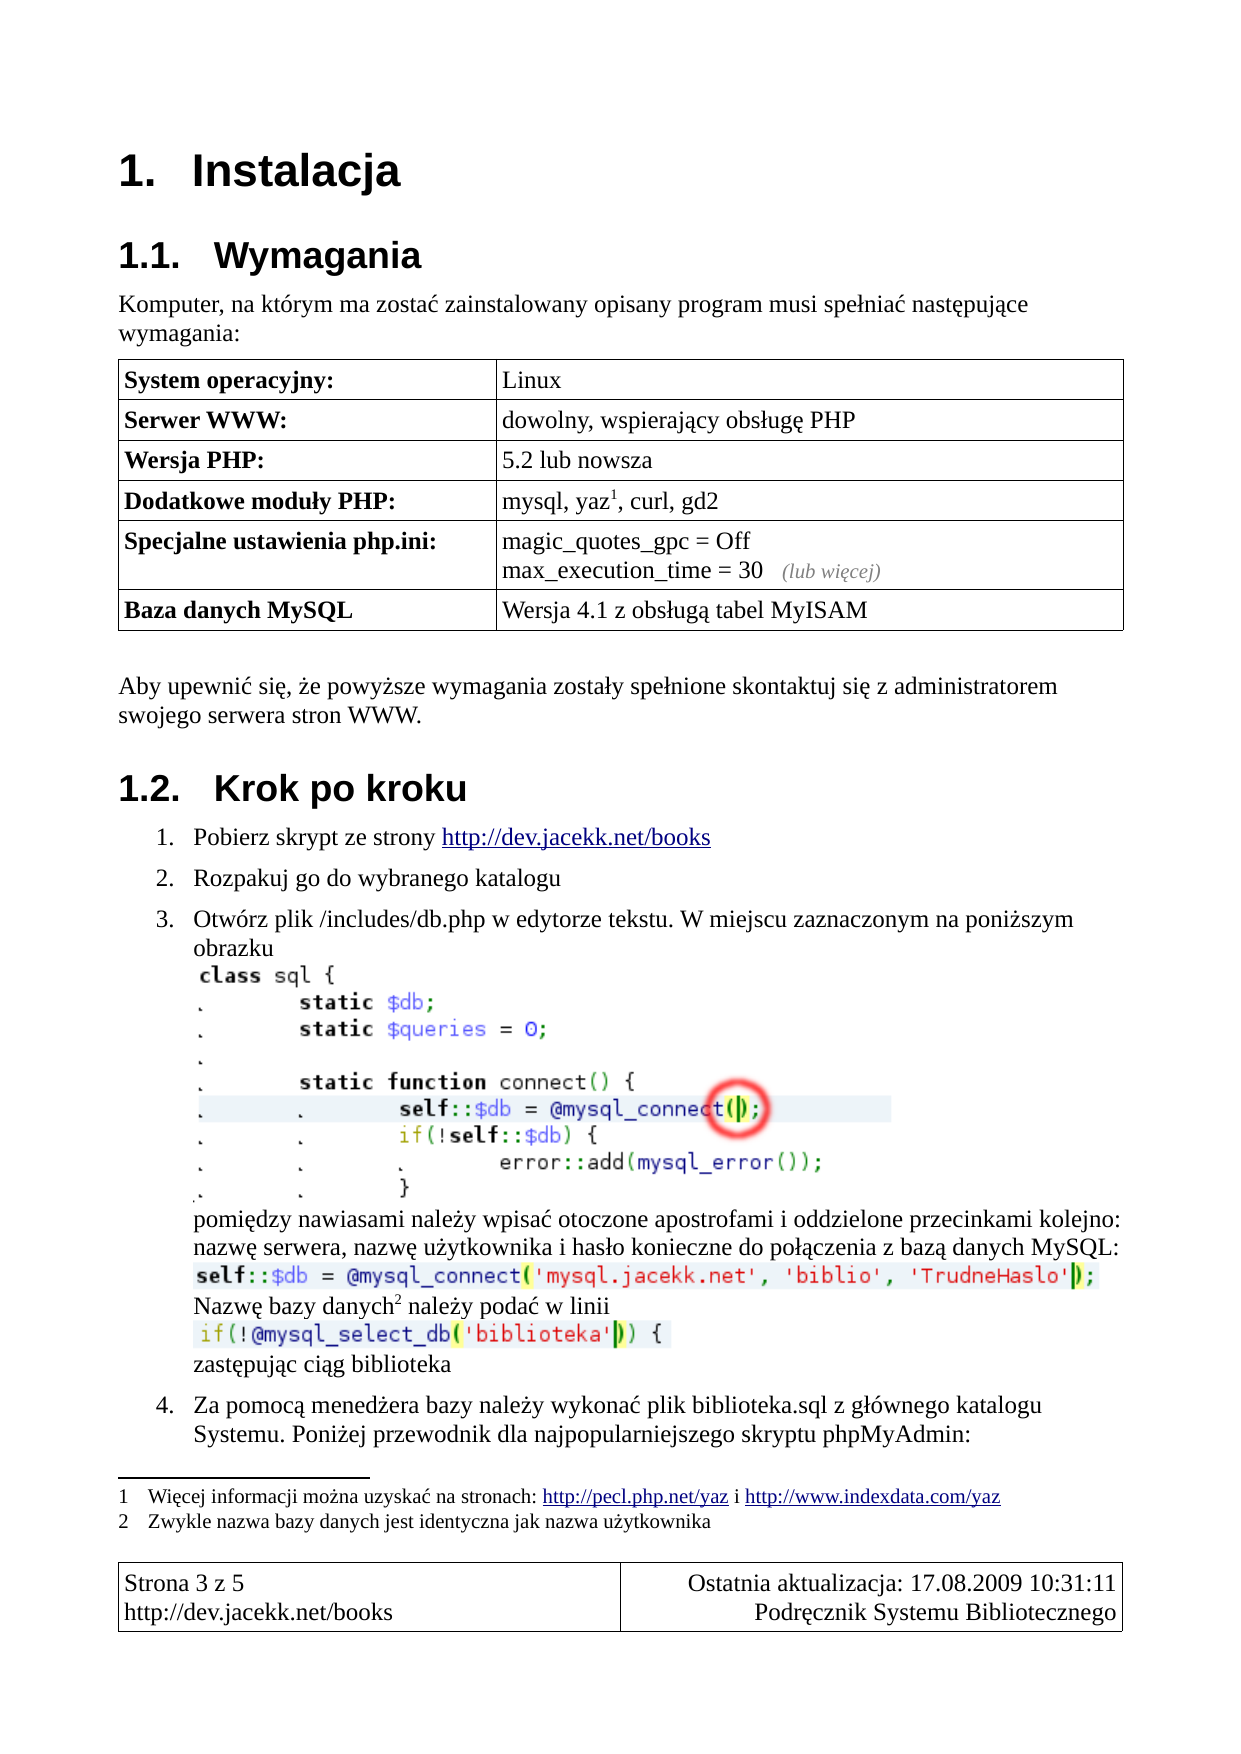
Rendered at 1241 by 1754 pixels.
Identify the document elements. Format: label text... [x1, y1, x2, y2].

list Pobierz skrypt ze strony http://dev.jacekk.net/books [156, 822, 1122, 850]
table_cell Serwer WWW: [119, 400, 496, 439]
table_cell Wersja PHP: [119, 441, 496, 480]
table_header System operacyjny: [119, 360, 496, 399]
text Aby upewnić się, że powyższe wymagania zostały spełnione skontaktuj się z administratorem swojego serwera stron WWW. [118, 671, 1122, 728]
table_cell Dodatkowe moduły PHP: [119, 481, 496, 520]
list Zwykle nazwa bazy danych jest identyczna jak nazwa użytkownika [118, 1508, 1122, 1533]
list Za pomocą menedżera bazy należy wykonać plik biblioteka.sql z głównego katalogu Systemu. Poniżej przewodnik dla najpopularniejszego skryptu phpMyAdmin: [156, 1391, 1122, 1448]
list Otwórz plik /includes/db.php w edytorze tekstu. W miejscu zaznaczonym na poniższym obrazku pomiędzy nawiasami należy wpisać otoczone apostrofami i oddzielone przecinkami kolejno: nazwę serwera, nazwę użytkownika i hasło konieczne do połączenia z bazą danych MySQL: Nazwę bazy danych należy podać w linii zastępując ciąg biblioteka [156, 904, 1122, 1378]
text Komputer, na którym ma zostać zainstalowany opisany program musi spełniać następujące wymagania: [118, 289, 1122, 346]
table_cell Wersja 4.1 z obsługą tabel MyISAM [497, 590, 1123, 629]
subtitle Krok po kroku [118, 766, 1122, 809]
table_cell Baza danych MySQL [119, 590, 496, 629]
picture [193, 1319, 672, 1350]
picture [193, 961, 892, 1204]
table_cell Specjalne ustawienia php.ini: [119, 521, 496, 589]
picture [193, 1261, 1100, 1291]
table_cell dowolny, wspierający obsługę PHP [497, 400, 1123, 439]
list Rozpakuj go do wybranego katalogu [156, 863, 1122, 892]
table_cell mysql, yaz, curl, gd2 [497, 481, 1123, 520]
table_cell magic_quotes_gpc = Off max_execution_time = 30 (lub więcej) [497, 521, 1123, 589]
table_header Linux [497, 360, 1123, 399]
subtitle Wymagania [118, 233, 1122, 276]
table_cell 5.2 lub nowsza [497, 441, 1123, 480]
subtitle Instalacja [118, 143, 1122, 196]
